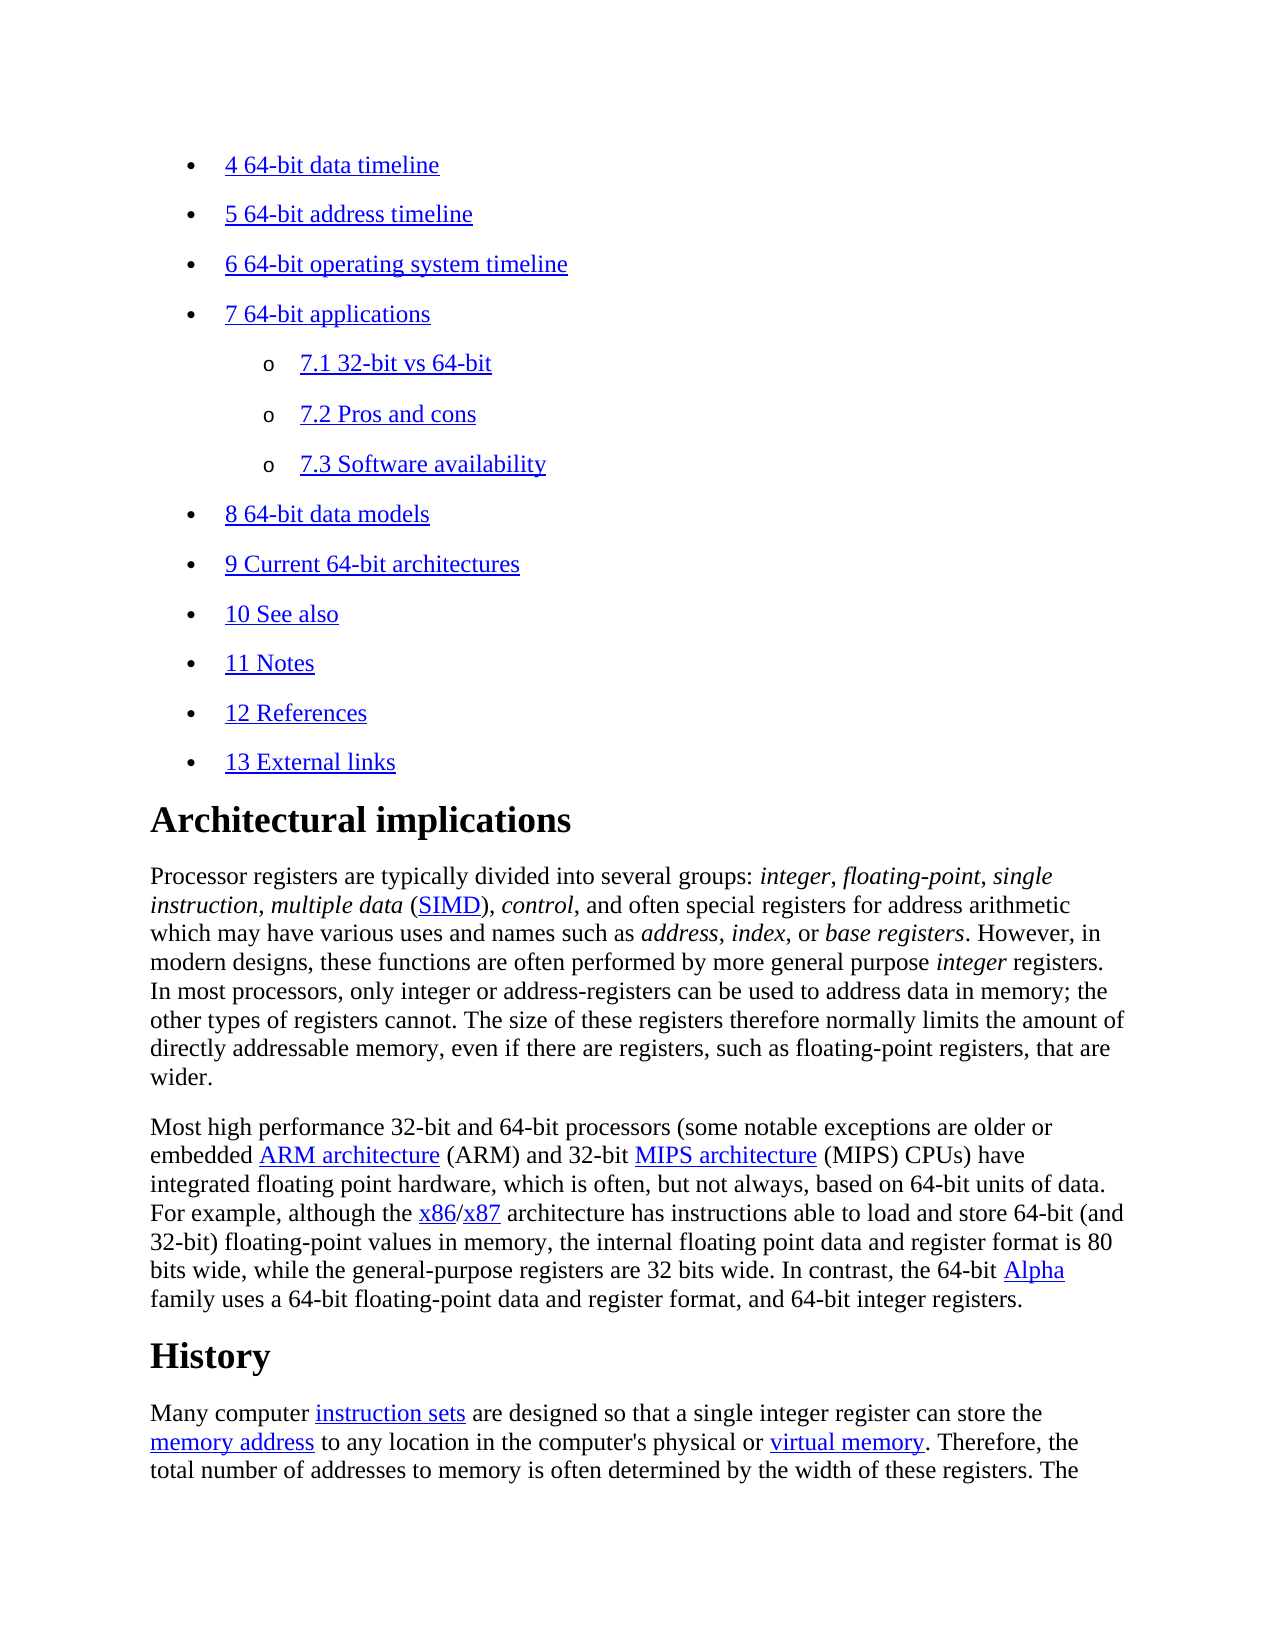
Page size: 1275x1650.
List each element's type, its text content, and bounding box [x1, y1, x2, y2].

text Architectural implications [150, 797, 1125, 840]
list 9 Current 64-bit architectures [187, 549, 1125, 578]
list 7.1 32-bit vs 64-bit [262, 348, 1125, 378]
list 12 References [187, 698, 1125, 727]
list 7.2 Pros and cons [262, 399, 1125, 428]
list 5 64-bit address timeline [187, 199, 1125, 228]
text Processor registers are typically divided into several groups: integer, floating-point, single instruction, multiple data (SIMD), control, and often special registers for address arithmetic which may have various uses and names such as address, index, or base registers. However, in modern designs, these functions are often performed by more general purpose integer registers. In most processors, only integer or address-registers can be used to address data in memory; the other types of registers cannot. The size of these registers therefore normally limits the amount of directly addressable memory, even if there are registers, such as floating-point registers, that are wider. [150, 861, 1125, 1091]
list 13 External links [187, 747, 1125, 776]
list 7 64-bit applications [187, 299, 1125, 327]
list 7.3 Software availability [262, 449, 1125, 479]
list 6 64-bit operating system timeline [187, 249, 1125, 278]
text Most high performance 32-bit and 64-bit processors (some notable exceptions are older or embedded ARM architecture (ARM) and 32-bit MIPS architecture (MIPS) CPUs) have integrated floating point hardware, which is often, but not always, based on 64-bit units of data. For example, although the x86/x87 architecture has instructions able to load and store 64-bit (and 32-bit) floating-point values in memory, the internal floating point data and register format is 80 bits wide, while the general-purpose registers are 32 bits wide. In contrast, the 64-bit Alpha family uses a 64-bit floating-point data and register format, and 64-bit integer registers. [150, 1112, 1125, 1313]
text Many computer instruction sets are designed so that a single integer register can store the memory address to any location in the computer's physical or virtual memory. Therefore, the total number of addresses to memory is often determined by the width of these registers. The [150, 1398, 1125, 1484]
list 11 Notes [187, 648, 1125, 677]
list 8 64-bit data models [187, 499, 1125, 528]
list 10 See also [187, 599, 1125, 627]
text History [150, 1334, 1125, 1377]
list 4 64-bit data timeline [187, 150, 1125, 179]
